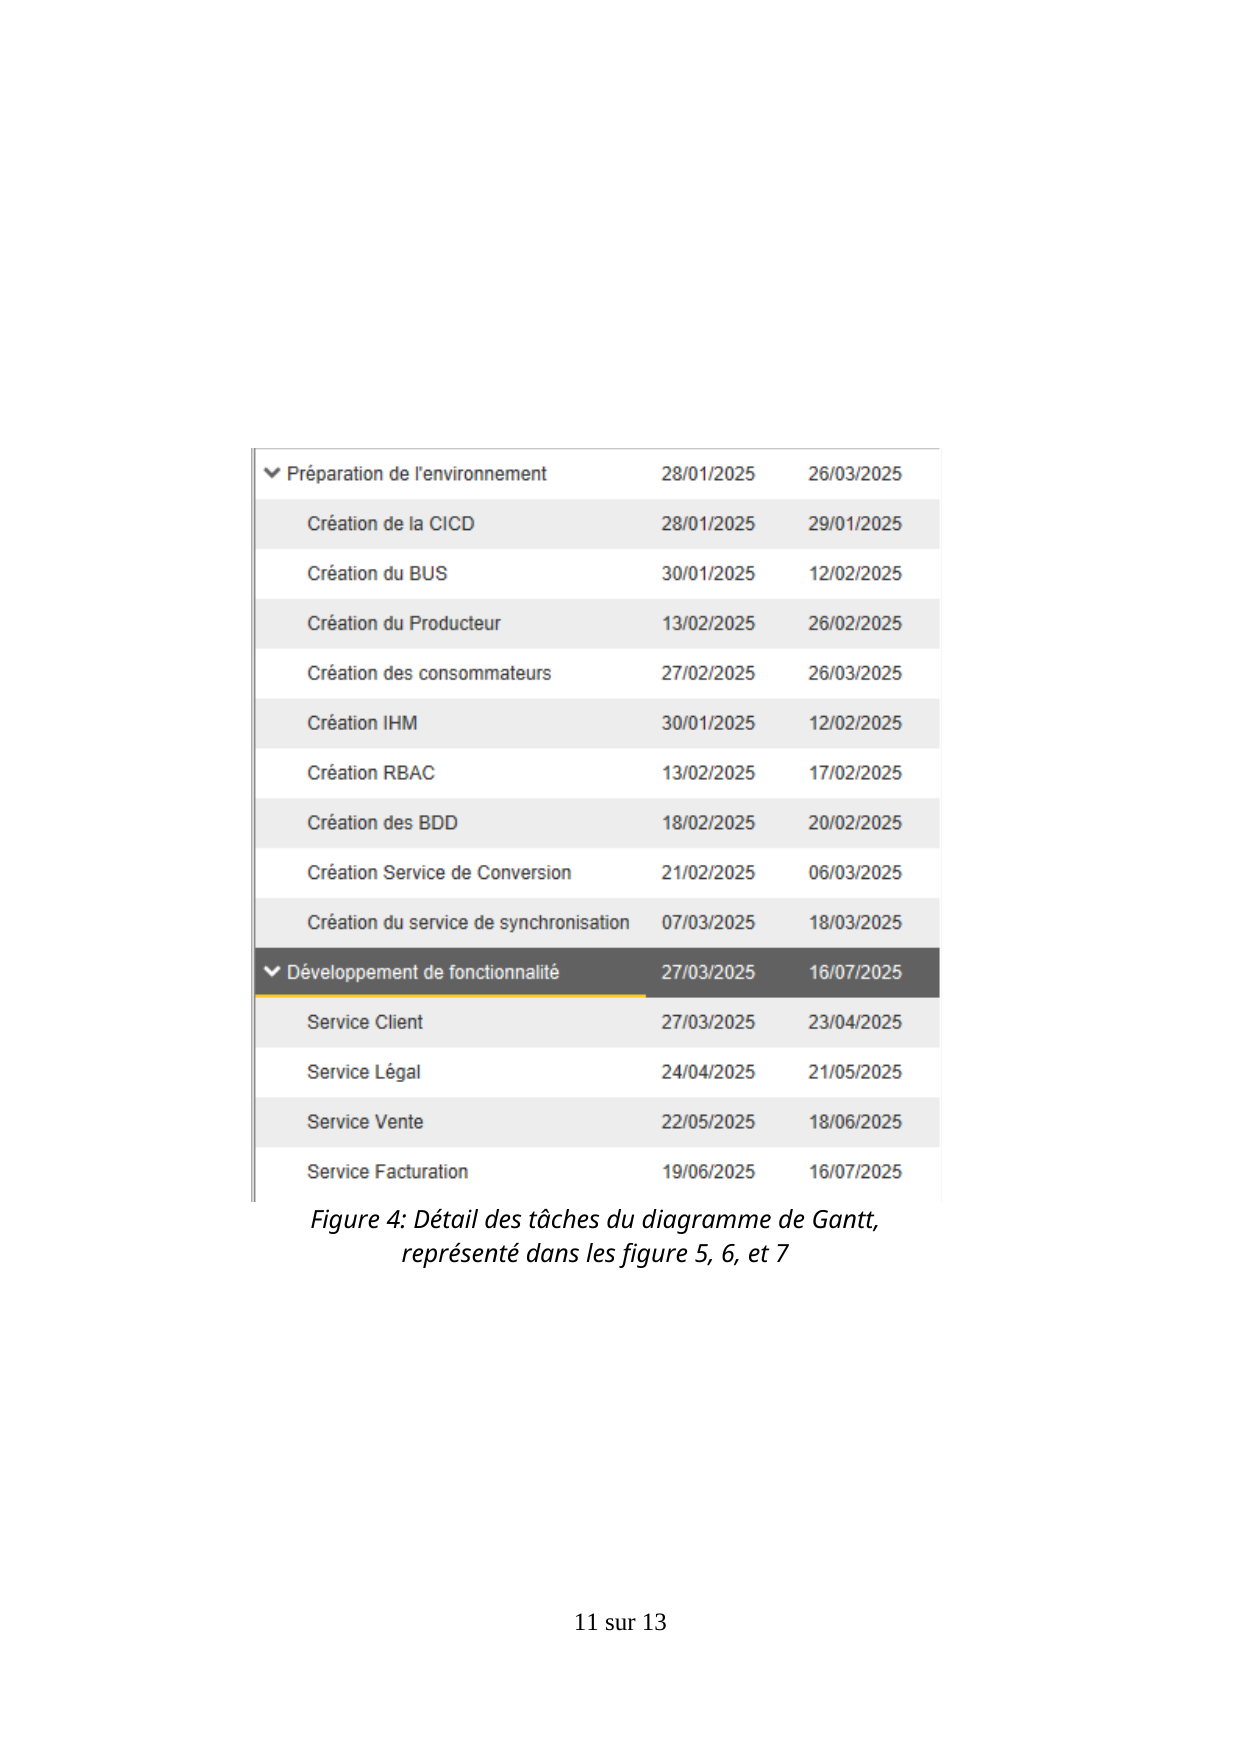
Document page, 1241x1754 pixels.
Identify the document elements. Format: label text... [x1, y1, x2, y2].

picture [251, 448, 943, 1202]
text Figure 4: Détail des tâches du diagramme de Gantt, représenté dans les figure 5, 6, et 7 [251, 1202, 942, 1270]
